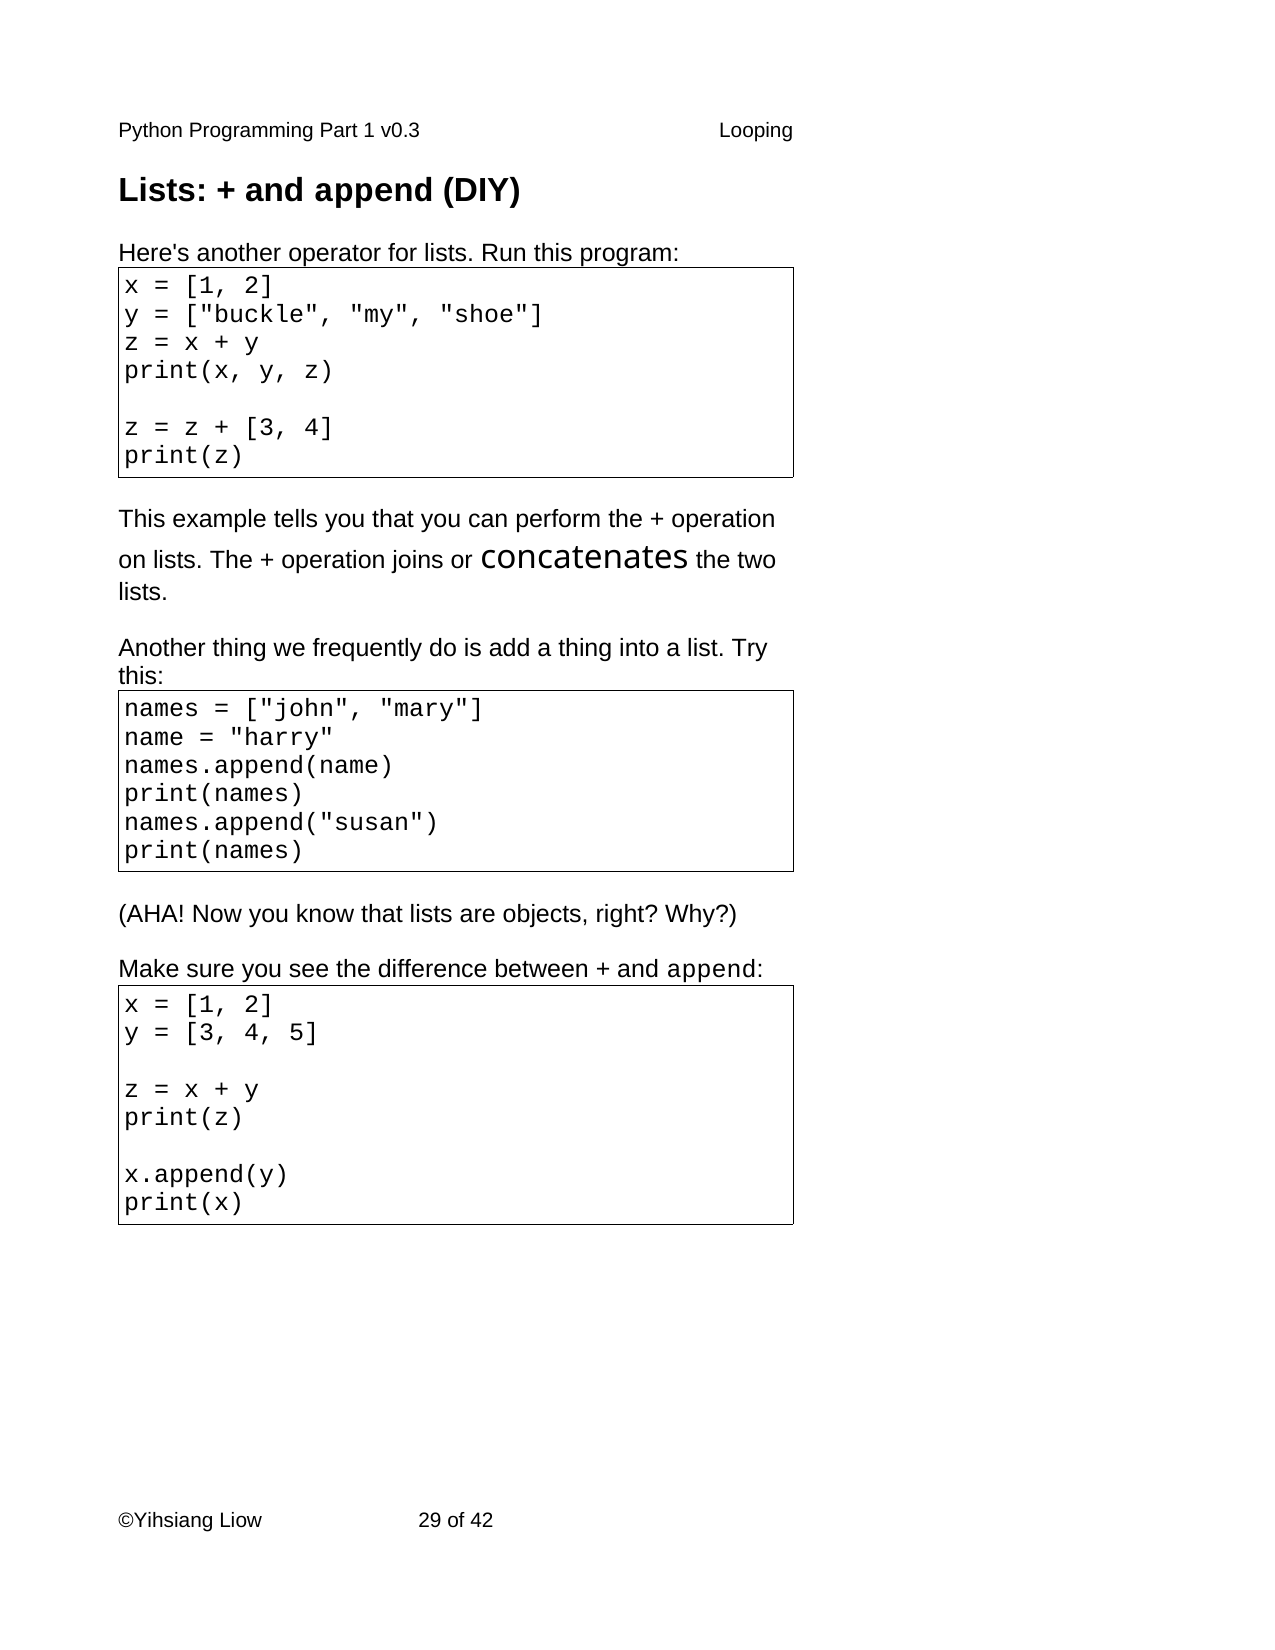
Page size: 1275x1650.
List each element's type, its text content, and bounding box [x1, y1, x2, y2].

table_header x = [1, 2] y = [3, 4, 5] z = x + y print(z) x.append(y) print(x) [119, 986, 793, 1224]
text Make sure you see the difference between + and append: [118, 955, 793, 985]
table_header x = [1, 2] y = ["buckle", "my", "shoe"] z = x + y print(x, y, z) z = z + [3, 4] print(z) [119, 268, 793, 477]
text Lists: + and append (DIY) [118, 171, 793, 211]
text Another thing we frequently do is add a thing into a list. Try this: [118, 634, 793, 690]
text This example tells you that you can perform the + operation on lists. The + operation joins or concatenates the two lists. [118, 505, 793, 606]
table_header names = ["john", "mary"] name = "harry" names.append(name) print(names) names.append("susan") print(names) [119, 691, 793, 871]
text (AHA! Now you know that lists are objects, right? Why?) [118, 899, 793, 927]
text Here's another operator for lists. Run this program: [118, 239, 793, 267]
